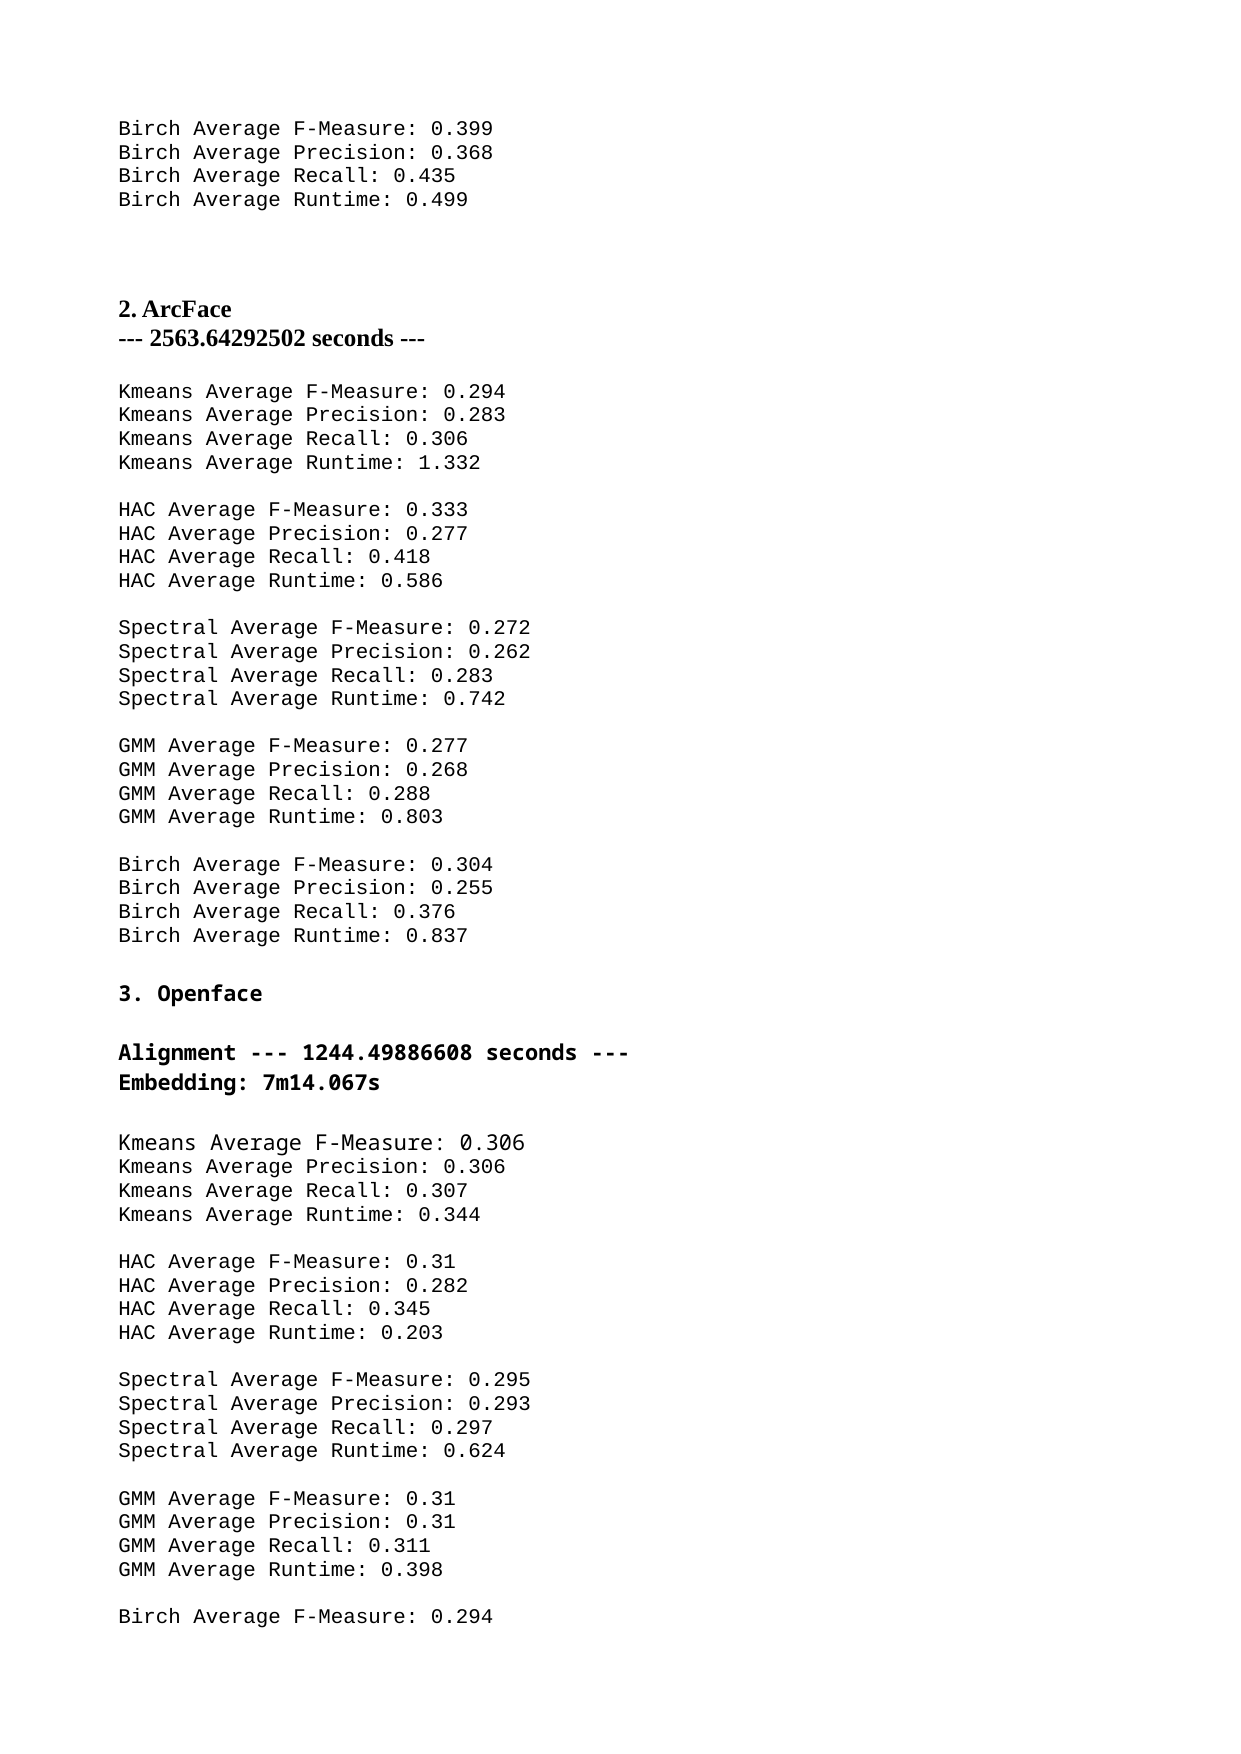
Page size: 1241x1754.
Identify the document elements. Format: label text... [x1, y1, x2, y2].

text Birch Average F-Measure: 0.304 [118, 854, 1122, 877]
text GMM Average F-Measure: 0.277 [118, 736, 1122, 759]
text GMM Average Recall: 0.311 [118, 1535, 1122, 1558]
text Spectral Average Recall: 0.297 [118, 1417, 1122, 1440]
text Birch Average Precision: 0.255 [118, 877, 1122, 901]
text Birch Average Recall: 0.435 [118, 165, 1122, 189]
text Kmeans Average Precision: 0.283 [118, 404, 1122, 428]
text Spectral Average F-Measure: 0.295 [118, 1369, 1122, 1393]
text Birch Average Recall: 0.376 [118, 901, 1122, 925]
text HAC Average Runtime: 0.586 [118, 570, 1122, 594]
text Birch Average F-Measure: 0.294 [118, 1606, 1122, 1629]
text Kmeans Average F-Measure: 0.294 [118, 381, 1122, 404]
text Spectral Average Precision: 0.293 [118, 1393, 1122, 1417]
text HAC Average Recall: 0.345 [118, 1298, 1122, 1322]
text Kmeans Average Runtime: 0.344 [118, 1204, 1122, 1227]
text HAC Average F-Measure: 0.333 [118, 499, 1122, 523]
text GMM Average Runtime: 0.803 [118, 806, 1122, 830]
text Kmeans Average Recall: 0.307 [118, 1180, 1122, 1204]
text 3. Openface [118, 978, 1122, 1008]
text Kmeans Average Recall: 0.306 [118, 428, 1122, 452]
text HAC Average Runtime: 0.203 [118, 1322, 1122, 1346]
text GMM Average Precision: 0.31 [118, 1511, 1122, 1535]
text Kmeans Average Precision: 0.306 [118, 1157, 1122, 1180]
text Birch Average Runtime: 0.837 [118, 925, 1122, 948]
text Kmeans Average F-Measure: 0.306 [118, 1127, 1122, 1157]
text Birch Average Runtime: 0.499 [118, 189, 1122, 213]
text HAC Average Precision: 0.282 [118, 1275, 1122, 1298]
text HAC Average F-Measure: 0.31 [118, 1251, 1122, 1275]
text GMM Average Runtime: 0.398 [118, 1558, 1122, 1582]
text GMM Average Precision: 0.268 [118, 759, 1122, 783]
text GMM Average Recall: 0.288 [118, 783, 1122, 806]
text Spectral Average Runtime: 0.624 [118, 1440, 1122, 1464]
text Kmeans Average Runtime: 1.332 [118, 452, 1122, 475]
text Alignment --- 1244.49886608 seconds --- [118, 1037, 1122, 1067]
text Spectral Average F-Measure: 0.272 [118, 617, 1122, 641]
text Spectral Average Runtime: 0.742 [118, 688, 1122, 712]
text Embedding: 7m14.067s [118, 1067, 1122, 1097]
text 2. ArcFace [118, 294, 1122, 323]
text HAC Average Precision: 0.277 [118, 523, 1122, 546]
text Birch Average F-Measure: 0.399 [118, 118, 1122, 142]
text --- 2563.64292502 seconds --- [118, 323, 1122, 352]
text Spectral Average Recall: 0.283 [118, 664, 1122, 688]
text Spectral Average Precision: 0.262 [118, 641, 1122, 664]
text Birch Average Precision: 0.368 [118, 142, 1122, 165]
text GMM Average F-Measure: 0.31 [118, 1488, 1122, 1511]
text HAC Average Recall: 0.418 [118, 546, 1122, 570]
